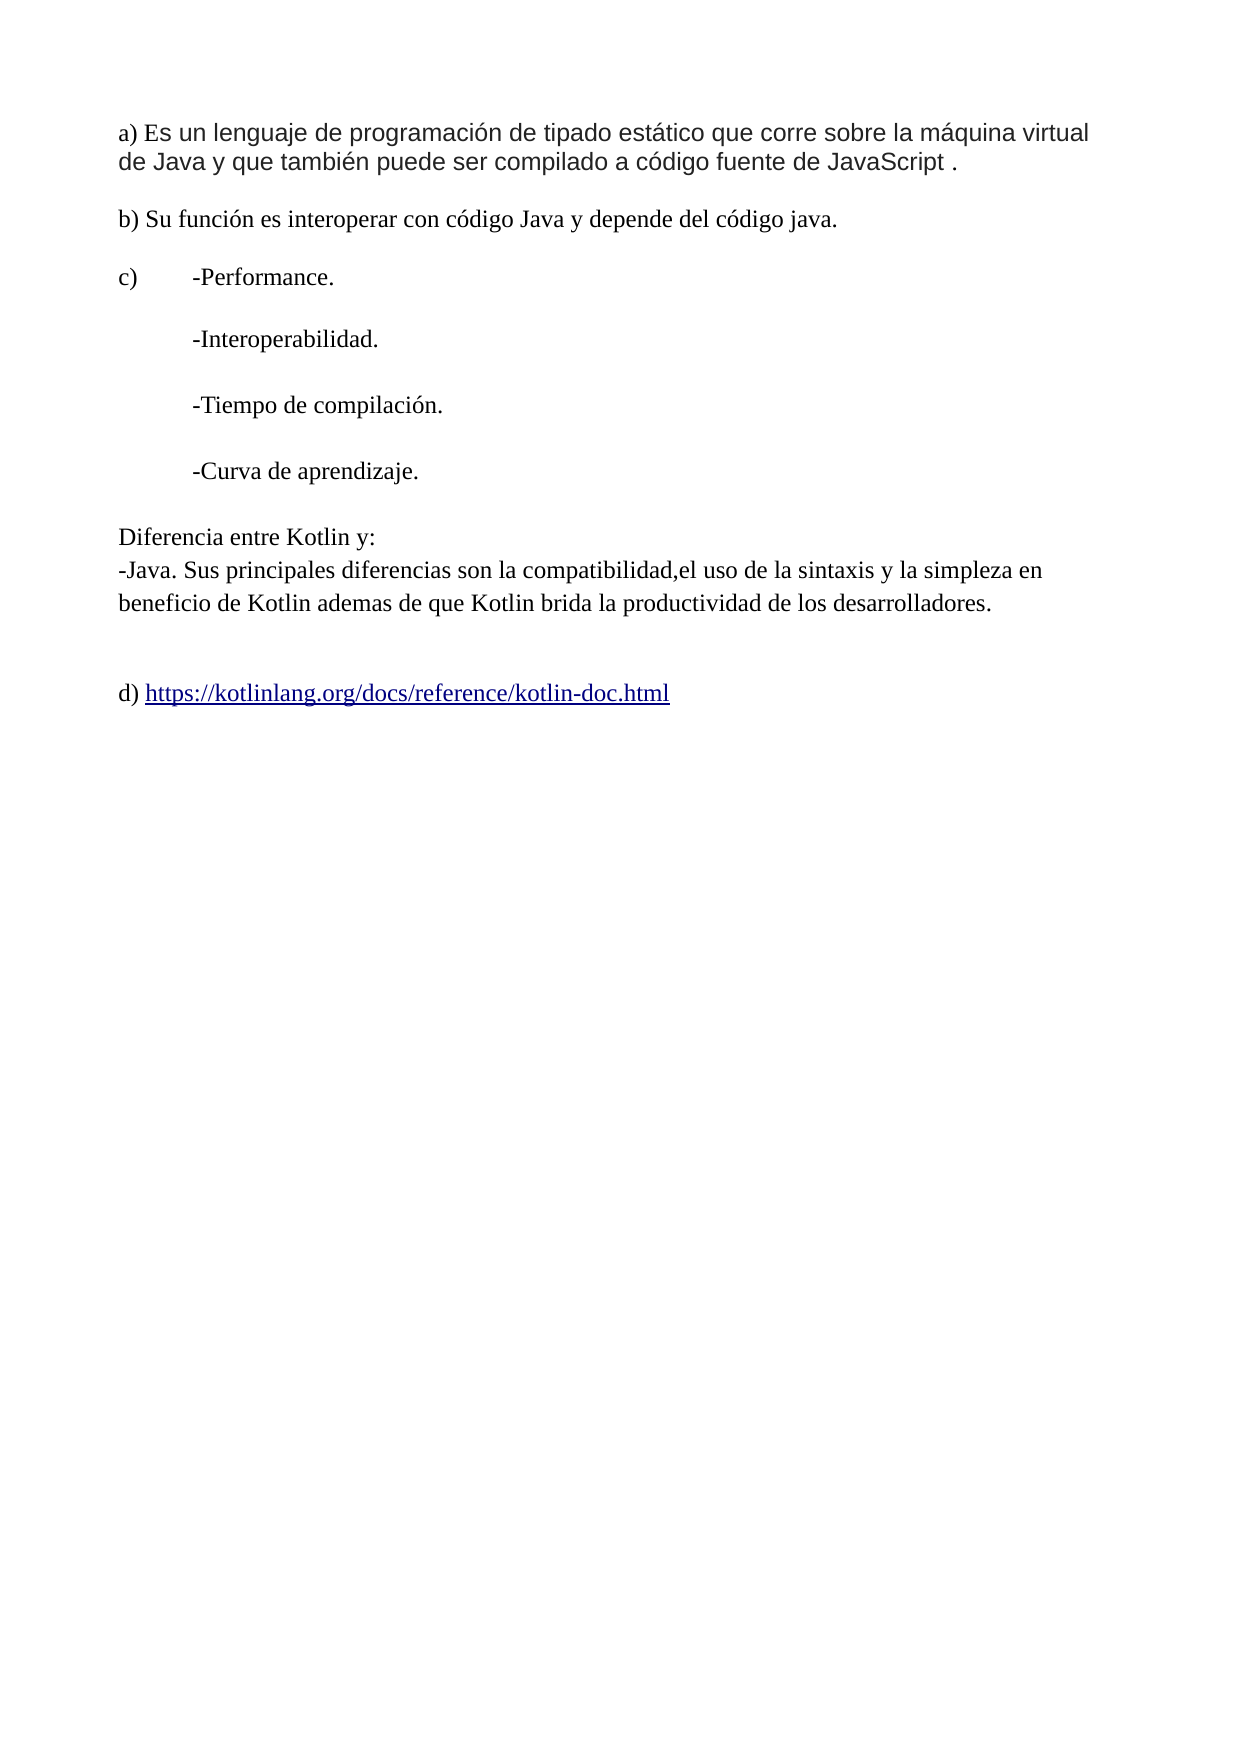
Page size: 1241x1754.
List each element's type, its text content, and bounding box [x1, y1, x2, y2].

text d) https://kotlinlang.org/docs/reference/kotlin-doc.html [118, 678, 1122, 707]
text a) Es un lenguaje de programación de tipado estático que corre sobre la máquina virtual de Java y que también puede ser compilado a código fuente de JavaScript . [118, 118, 1122, 176]
text -Interoperabilidad. [118, 324, 1122, 353]
text -Java. Sus principales diferencias son la compatibilidad,el uso de la sintaxis y la simpleza en beneficio de Kotlin ademas de que Kotlin brida la productividad de los desarrolladores. [118, 555, 1122, 617]
text b) Su función es interoperar con código Java y depende del código java. [118, 204, 1122, 233]
text -Tiempo de compilación. [118, 390, 1122, 419]
text Diferencia entre Kotlin y: [118, 522, 1122, 551]
text c) -Performance. [118, 262, 1122, 291]
text -Curva de aprendizaje. [118, 456, 1122, 485]
